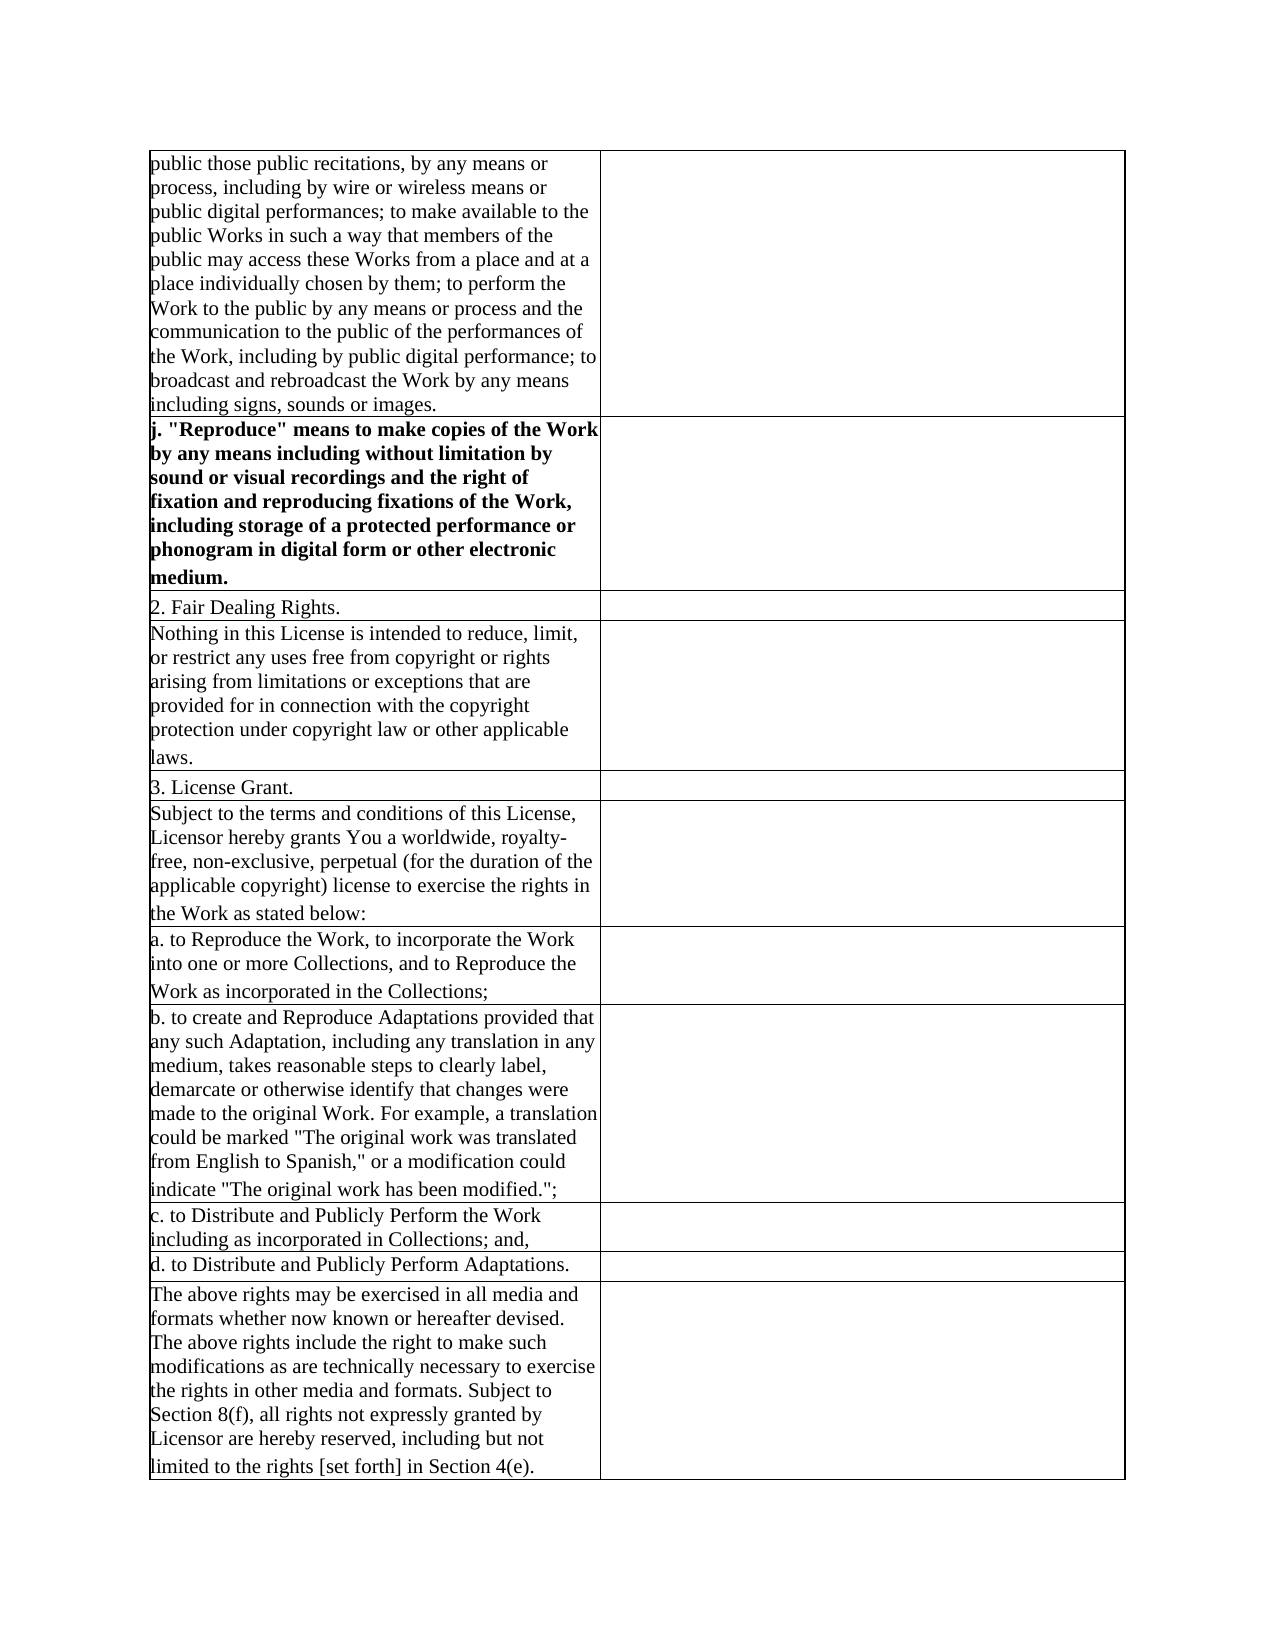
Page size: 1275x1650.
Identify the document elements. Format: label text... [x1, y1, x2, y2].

table_cell [601, 621, 1124, 770]
table_cell a. to Reproduce the Work, to incorporate the Work into one or more Collections, and to Reproduce the Work as incorporated in the Collections; [151, 927, 600, 1003]
table_cell public those public recitations, by any means or process, including by wire or wireless means or public digital performances; to make available to the public Works in such a way that members of the public may access these Works from a place and at a place individually chosen by them; to perform the Work to the public by any means or process and the communication to the public of the performances of the Work, including by public digital performance; to broadcast and rebroadcast the Work by any means including signs, sounds or images. [151, 151, 600, 416]
table_cell b. to create and Reproduce Adaptations provided that any such Adaptation, including any translation in any medium, takes reasonable steps to clearly label, demarcate or otherwise identify that changes were made to the original Work. For example, a translation could be marked "The original work was translated from English to Spanish," or a modification could indicate "The original work has been modified."; [151, 1005, 600, 1202]
table_cell [601, 801, 1124, 926]
table_cell d. to Distribute and Publicly Perform Adaptations. [151, 1252, 600, 1281]
table_cell [601, 591, 1124, 620]
table_cell c. to Distribute and Publicly Perform the Work including as incorporated in Collections; and, [151, 1203, 600, 1251]
table_cell Nothing in this License is intended to reduce, limit, or restrict any uses free from copyright or rights arising from limitations or exceptions that are provided for in connection with the copyright protection under copyright law or other applicable laws. [151, 621, 600, 770]
table_cell [601, 1005, 1124, 1202]
table_cell Subject to the terms and conditions of this License, Licensor hereby grants You a worldwide, royalty-free, non-exclusive, perpetual (for the duration of the applicable copyright) license to exercise the rights in the Work as stated below: [151, 801, 600, 926]
table_cell [601, 1282, 1124, 1479]
table_cell 2. Fair Dealing Rights. [151, 591, 600, 620]
table_cell [601, 417, 1124, 590]
table_cell [601, 151, 1124, 416]
table_cell 3. License Grant. [151, 771, 600, 799]
table_cell The above rights may be exercised in all media and formats whether now known or hereafter devised. The above rights include the right to make such modifications as are technically necessary to exercise the rights in other media and formats. Subject to Section 8(f), all rights not expressly granted by Licensor are hereby reserved, including but not limited to the rights [set forth] in Section 4(e). [151, 1282, 600, 1479]
table_cell [601, 771, 1124, 799]
table_cell j. "Reproduce" means to make copies of the Work by any means including without limitation by sound or visual recordings and the right of fixation and reproducing fixations of the Work, including storage of a protected performance or phonogram in digital form or other electronic medium. [151, 417, 600, 590]
table_cell [601, 1203, 1124, 1251]
table_cell [601, 1252, 1124, 1281]
table_cell [601, 927, 1124, 1003]
